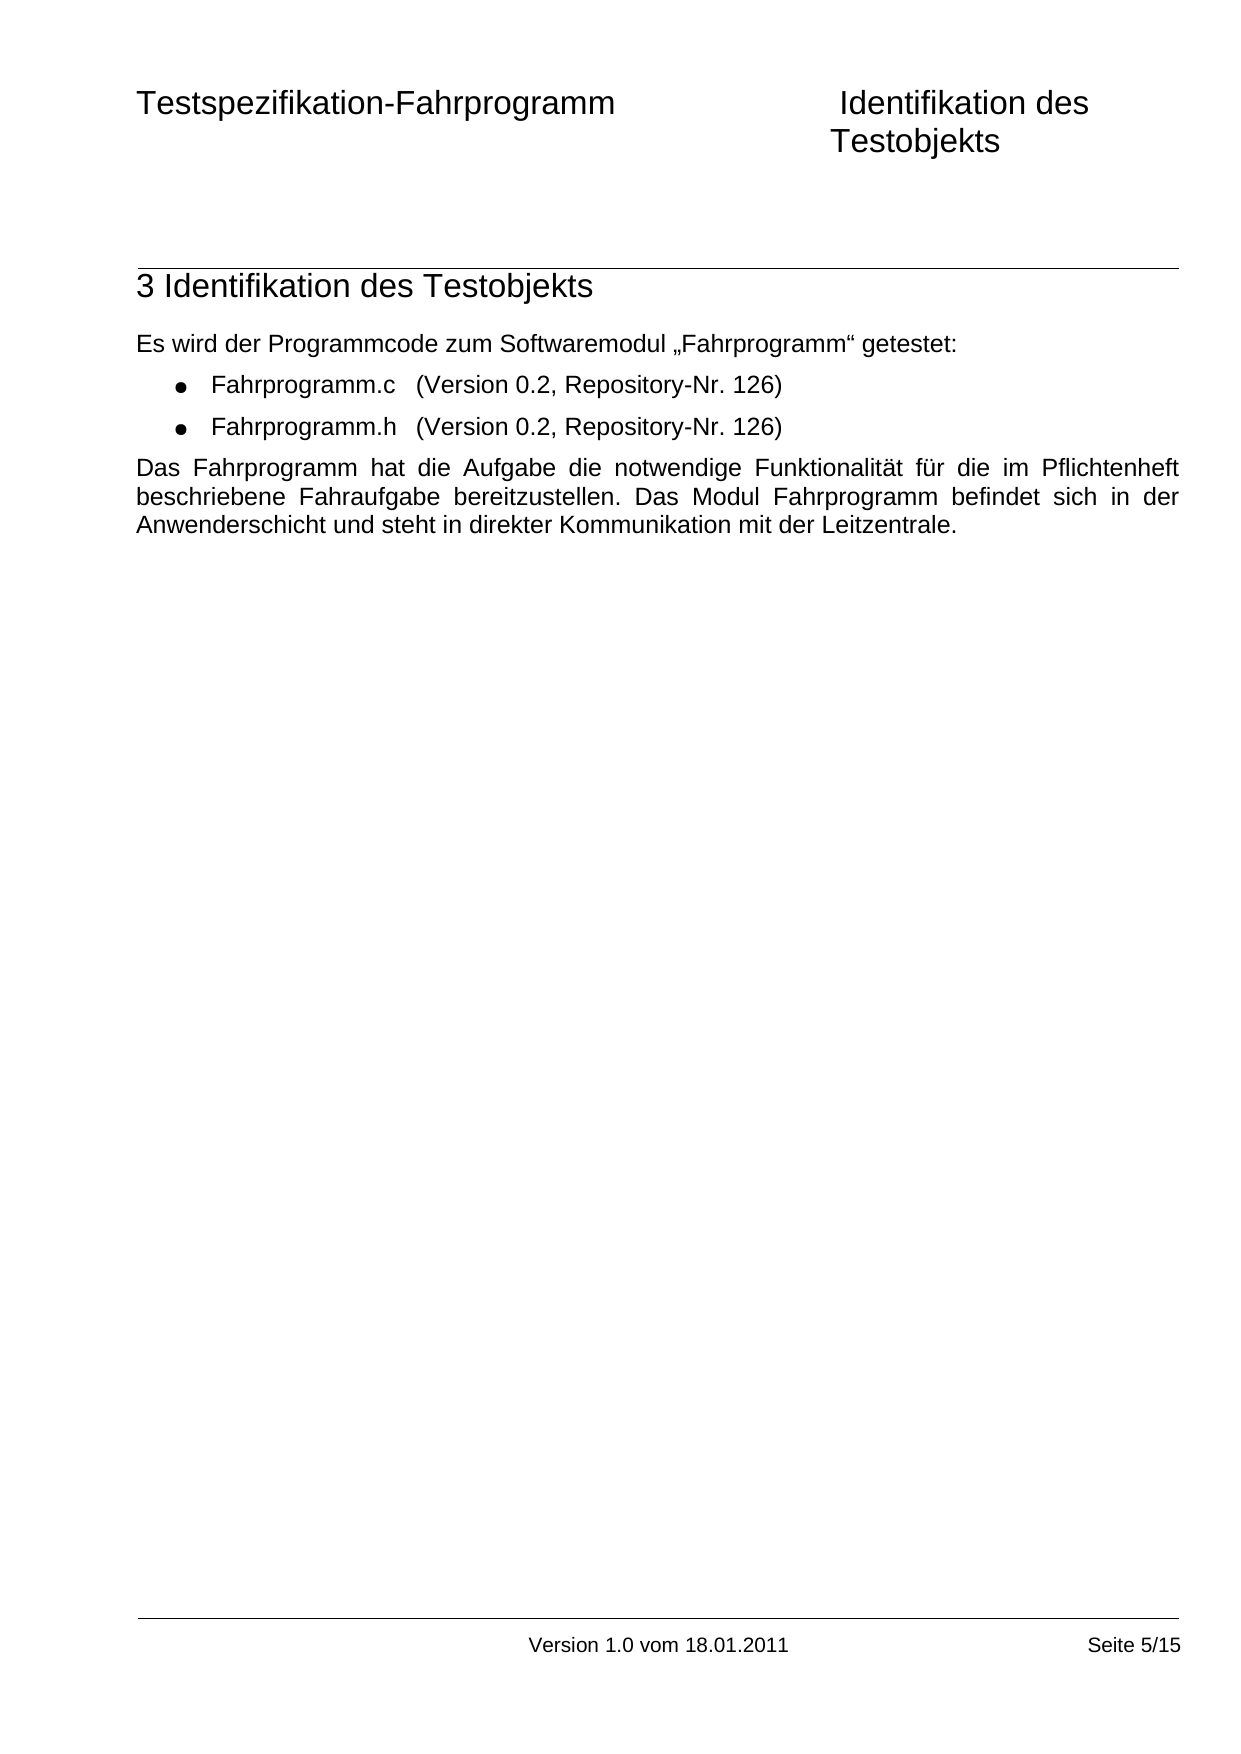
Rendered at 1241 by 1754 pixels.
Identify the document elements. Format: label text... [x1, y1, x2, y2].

subtitle Identifikation des Testobjekts [527, 289, 1181, 304]
subtitle Identifikation des Testobjekts [136, 289, 526, 304]
list Fahrprogramm.c (Version 0.2, Repository-Nr. 126) [173, 371, 1181, 399]
list Fahrprogramm.h (Version 0.2, Repository-Nr. 126) [173, 412, 1181, 441]
text Das Fahrprogramm hat die Aufgabe die notwendige Funktionalität für die im Pflichtenheft beschriebene Fahraufgabe bereitzustellen. Das Modul Fahrprogramm befindet sich in der Anwenderschicht und steht in direkter Kommunikation mit der Leitzentrale. [136, 453, 1181, 539]
text Es wird der Programmcode zum Softwaremodul „Fahrprogramm“ getestet: [136, 329, 1181, 358]
